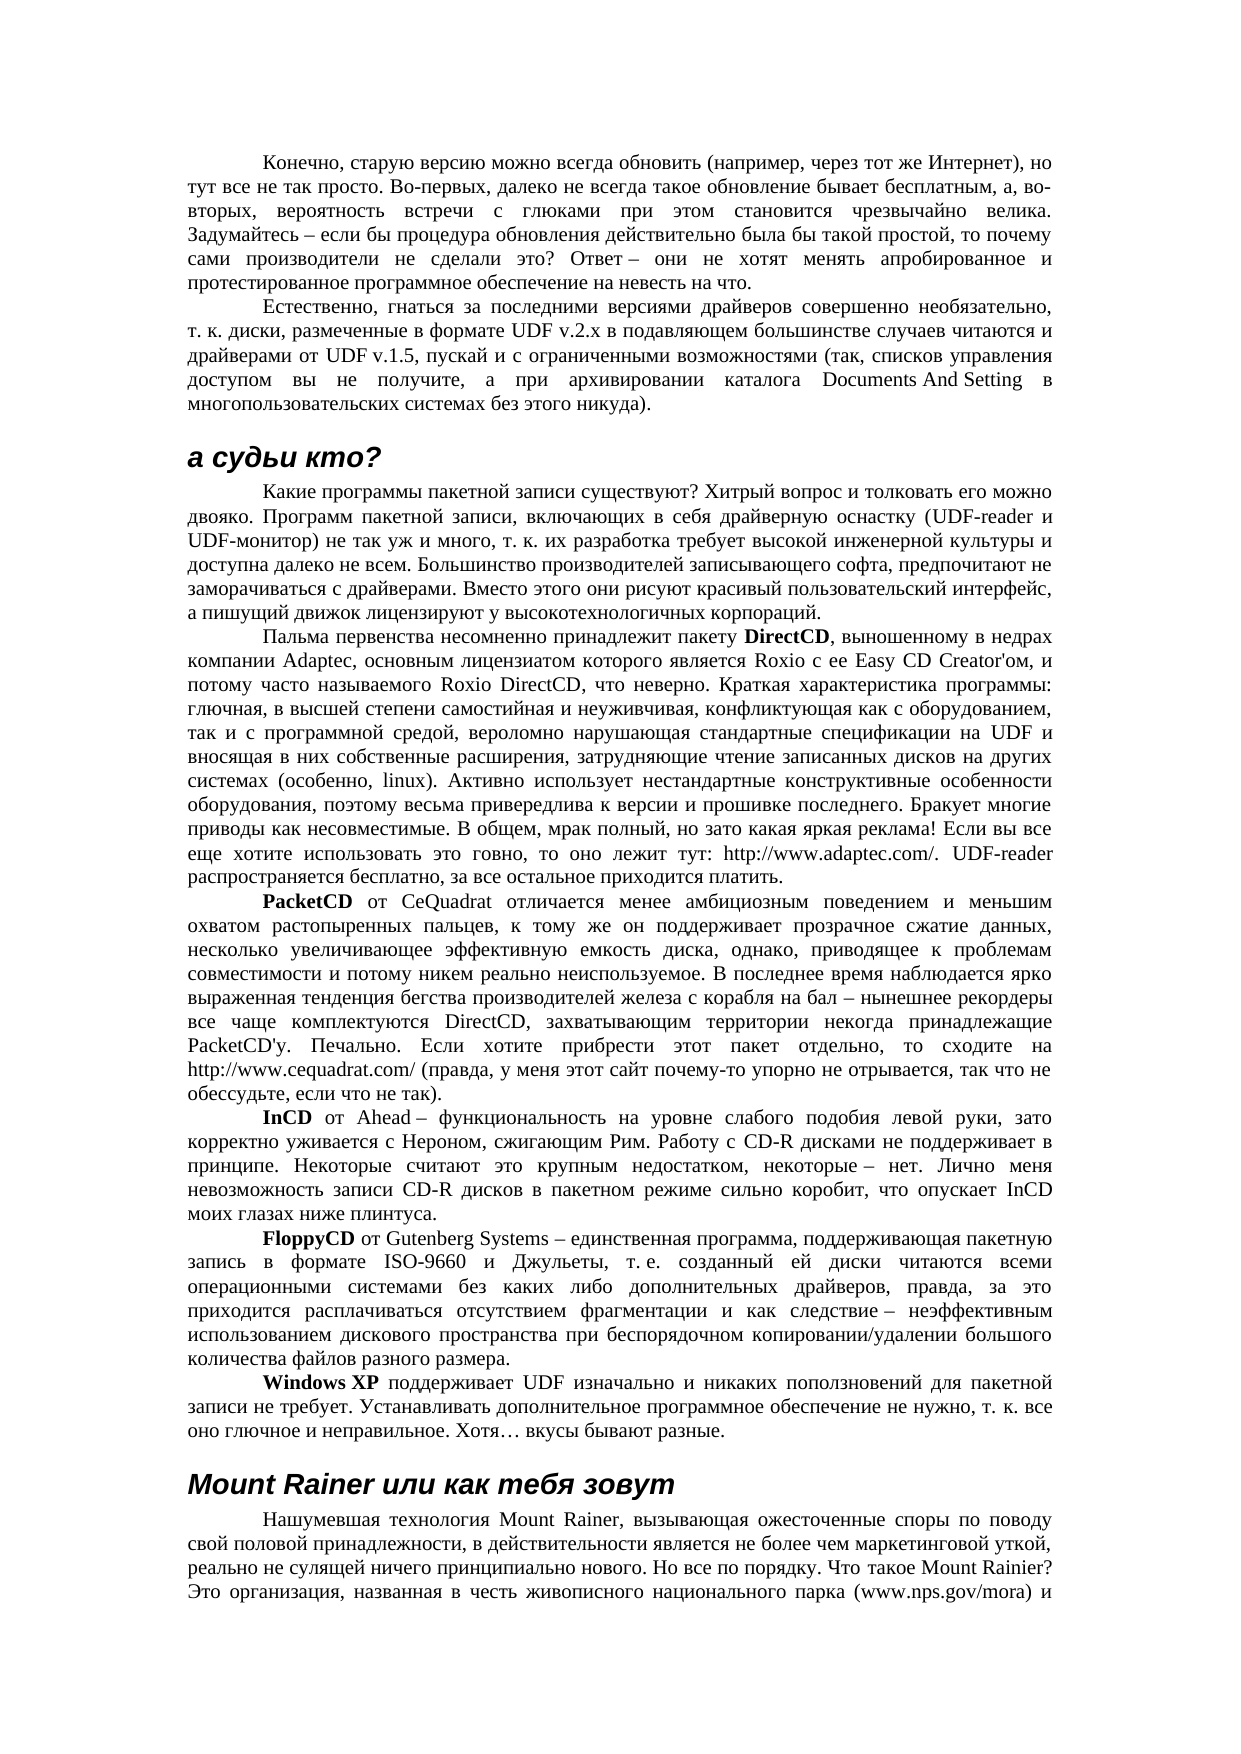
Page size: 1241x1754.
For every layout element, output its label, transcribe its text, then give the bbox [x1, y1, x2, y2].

subtitle Mount Rainer или как тебя зовут [187, 1467, 1053, 1501]
text Естественно, гнаться за последними версиями драйверов совершенно необязательно, т. к. диски, размеченные в формате UDF v.2.x в подавляющем большинстве случаев читаются и драйверами от UDF v.1.5, пускай и с ограниченными возможностями (так, списков управления доступом вы не получите, а при архивировании каталога Documents And Setting в многопользовательских системах без этого никуда). [187, 294, 1053, 415]
text Какие программы пакетной записи существуют? Хитрый вопрос и толковать его можно двояко. Программ пакетной записи, включающих в себя драйверную оснастку (UDF-reader и UDF-монитор) не так уж и много, т. к. их разработка требует высокой инженерной культуры и доступна далеко не всем. Большинство производителей записывающего софта, предпочитают не заморачиваться с драйверами. Вместо этого они рисуют красивый пользовательский интерфейс, а пишущий движок лицензируют у высокотехнологичных корпораций. [187, 479, 1053, 624]
text Windows XP поддерживает UDF изначально и никаких поползновений для пакетной записи не требует. Устанавливать дополнительное программное обеспечение не нужно, т. к. все оно глючное и неправильное. Хотя… вкусы бывают разные. [187, 1370, 1053, 1442]
text PacketCD от CeQuadrat отличается менее амбициозным поведением и меньшим охватом растопыренных пальцев, к тому же он поддерживает прозрачное сжатие данных, несколько увеличивающее эффективную емкость диска, однако, приводящее к проблемам совместимости и потому никем реально неиспользуемое. В последнее время наблюдается ярко выраженная тенденция бегства производителей железа с корабля на бал – нынешнее рекордеры все чаще комплектуются DirectCD, захватывающим территории некогда принадлежащие PacketCD'у. Печально. Если хотите прибрести этот пакет отдельно, то сходите на http://www.cequadrat.com/ (правда, у меня этот сайт почему-то упорно не отрывается, так что не обессудьте, если что не так). [187, 888, 1053, 1105]
text FloppyCD от Gutenberg Systems – единственная программа, поддерживающая пакетную запись в формате ISO-9660 и Джульеты, т. е. созданный ей диски читаются всеми операционными системами без каких либо дополнительных драйверов, правда, за это приходится расплачиваться отсутствием фрагментации и как следствие – неэффективным использованием дискового пространства при беспорядочном копировании/удалении большого количества файлов разного размера. [187, 1225, 1053, 1370]
subtitle а судьи кто? [187, 440, 1053, 473]
text Пальма первенства несомненно принадлежит пакету DirectCD, выношенному в недрах компании Adaptec, основным лицензиатом которого является Roxio с ее Easy CD Creator'ом, и потому часто называемого Roxio DirectCD, что неверно. Краткая характеристика программы: глючная, в высшей степени самостийная и неуживчивая, конфликтующая как с оборудованием, так и с программной средой, вероломно нарушающая стандартные спецификации на UDF и вносящая в них собственные расширения, затрудняющие чтение записанных дисков на других системах (особенно, linux). Активно использует нестандартные конструктивные особенности оборудования, поэтому весьма привередлива к версии и прошивке последнего. Бракует многие приводы как несовместимые. В общем, мрак полный, но зато какая яркая реклама! Если вы все еще хотите использовать это говно, то оно лежит тут: http://www.adaptec.com/. UDF-reader распространяется бесплатно, за все остальное приходится платить. [187, 624, 1053, 888]
text Конечно, старую версию можно всегда обновить (например, через тот же Интернет), но тут все не так просто. Во-первых, далеко не всегда такое обновление бывает бесплатным, а, во-вторых, вероятность встречи с глюками при этом становится чрезвычайно велика. Задумайтесь – если бы процедура обновления действительно была бы такой простой, то почему сами производители не сделали это? Ответ – они не хотят менять апробированное и протестированное программное обеспечение на невесть на что. [187, 150, 1053, 294]
text Нашумевшая технология Mount Rainer, вызывающая ожесточенные споры по поводу свой половой принадлежности, в действительности является не более чем маркетинговой уткой, реально не сулящей ничего принципиально нового. Но все по порядку. Что такое Mount Rainier? Это организация, названная в честь живописного национального парка (www.nps.gov/mora) и [187, 1507, 1053, 1603]
text InCD от Ahead – функциональность на уровне слабого подобия левой руки, зато корректно уживается с Нероном, сжигающим Рим. Работу с CD-R дисками не поддерживает в принципе. Некоторые считают это крупным недостатком, некоторые – нет. Лично меня невозможность записи CD-R дисков в пакетном режиме сильно коробит, что опускает InCD моих глазах ниже плинтуса. [187, 1105, 1053, 1225]
